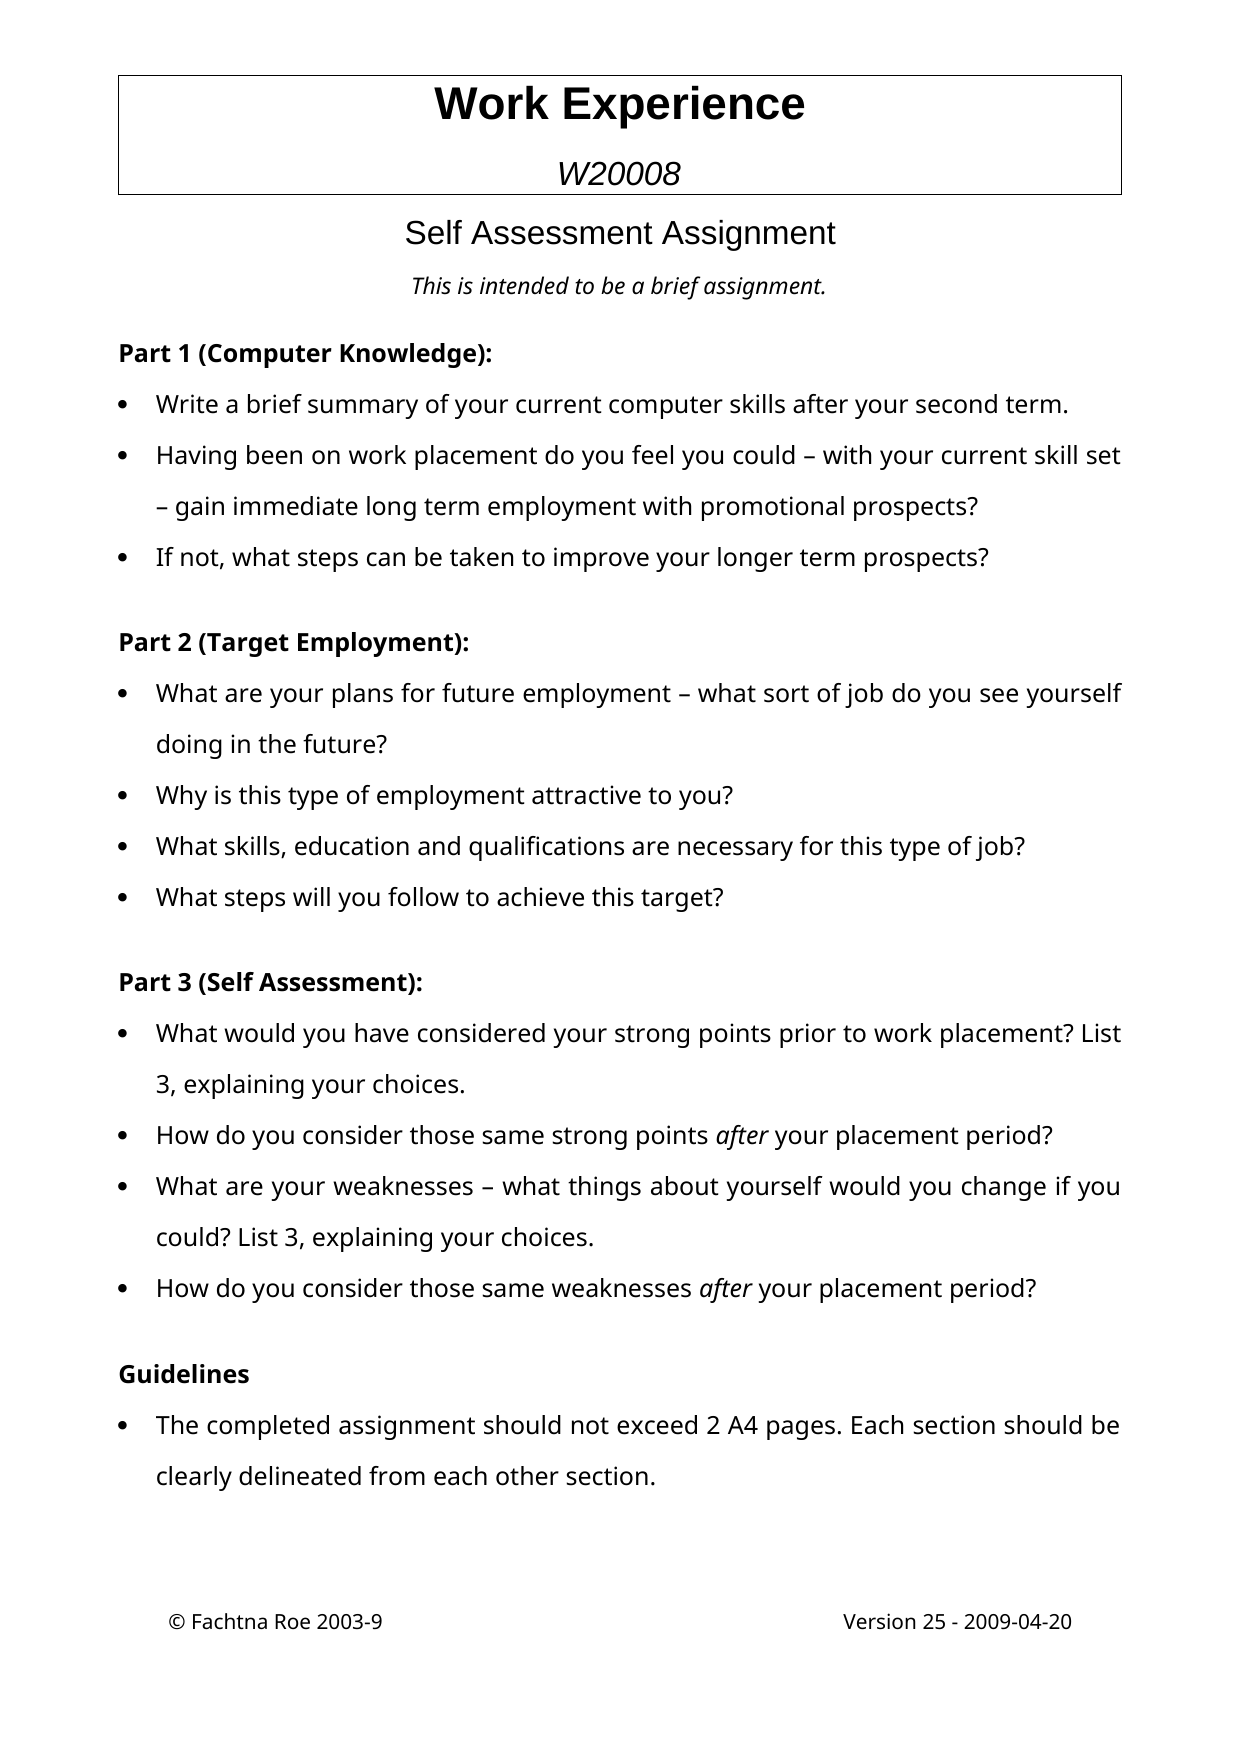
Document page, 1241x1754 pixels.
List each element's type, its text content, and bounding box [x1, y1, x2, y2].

list What steps will you follow to achieve this target? [118, 880, 1122, 914]
list The completed assignment should not exceed 2 A4 pages. Each section should be clearly delineated from each other section. [118, 1407, 1122, 1492]
text Part 1 (Computer Knowledge): [118, 335, 1122, 369]
subtitle W20008 [119, 152, 1121, 194]
list What are your plans for future employment – what sort of job do you see yourself doing in the future? [118, 676, 1122, 761]
text Part 2 (Target Employment): [118, 624, 1122, 659]
subtitle Work Experience [119, 76, 1121, 129]
text This is intended to be a brief assignment. [118, 270, 1122, 301]
list If not, what steps can be taken to improve your longer term prospects? [118, 539, 1122, 573]
list Having been on work placement do you feel you could – with your current skill set – gain immediate long term employment with promotional prospects? [118, 437, 1122, 522]
list What skills, education and qualifications are necessary for this type of job? [118, 829, 1122, 863]
text Guidelines [118, 1356, 1122, 1390]
list Write a brief summary of your current computer skills after your second term. [118, 386, 1122, 420]
list What are your weaknesses – what things about yourself would you change if you could? List 3, explaining your choices. [118, 1169, 1122, 1254]
list Why is this type of employment attractive to you? [118, 778, 1122, 812]
list What would you have considered your strong points prior to work placement? List 3, explaining your choices. [118, 1016, 1122, 1101]
list How do you consider those same strong points after your placement period? [118, 1118, 1122, 1152]
text Part 3 (Self Assessment): [118, 965, 1122, 999]
subtitle Self Assessment Assignment [118, 214, 1122, 251]
list How do you consider those same weaknesses after your placement period? [118, 1271, 1122, 1305]
